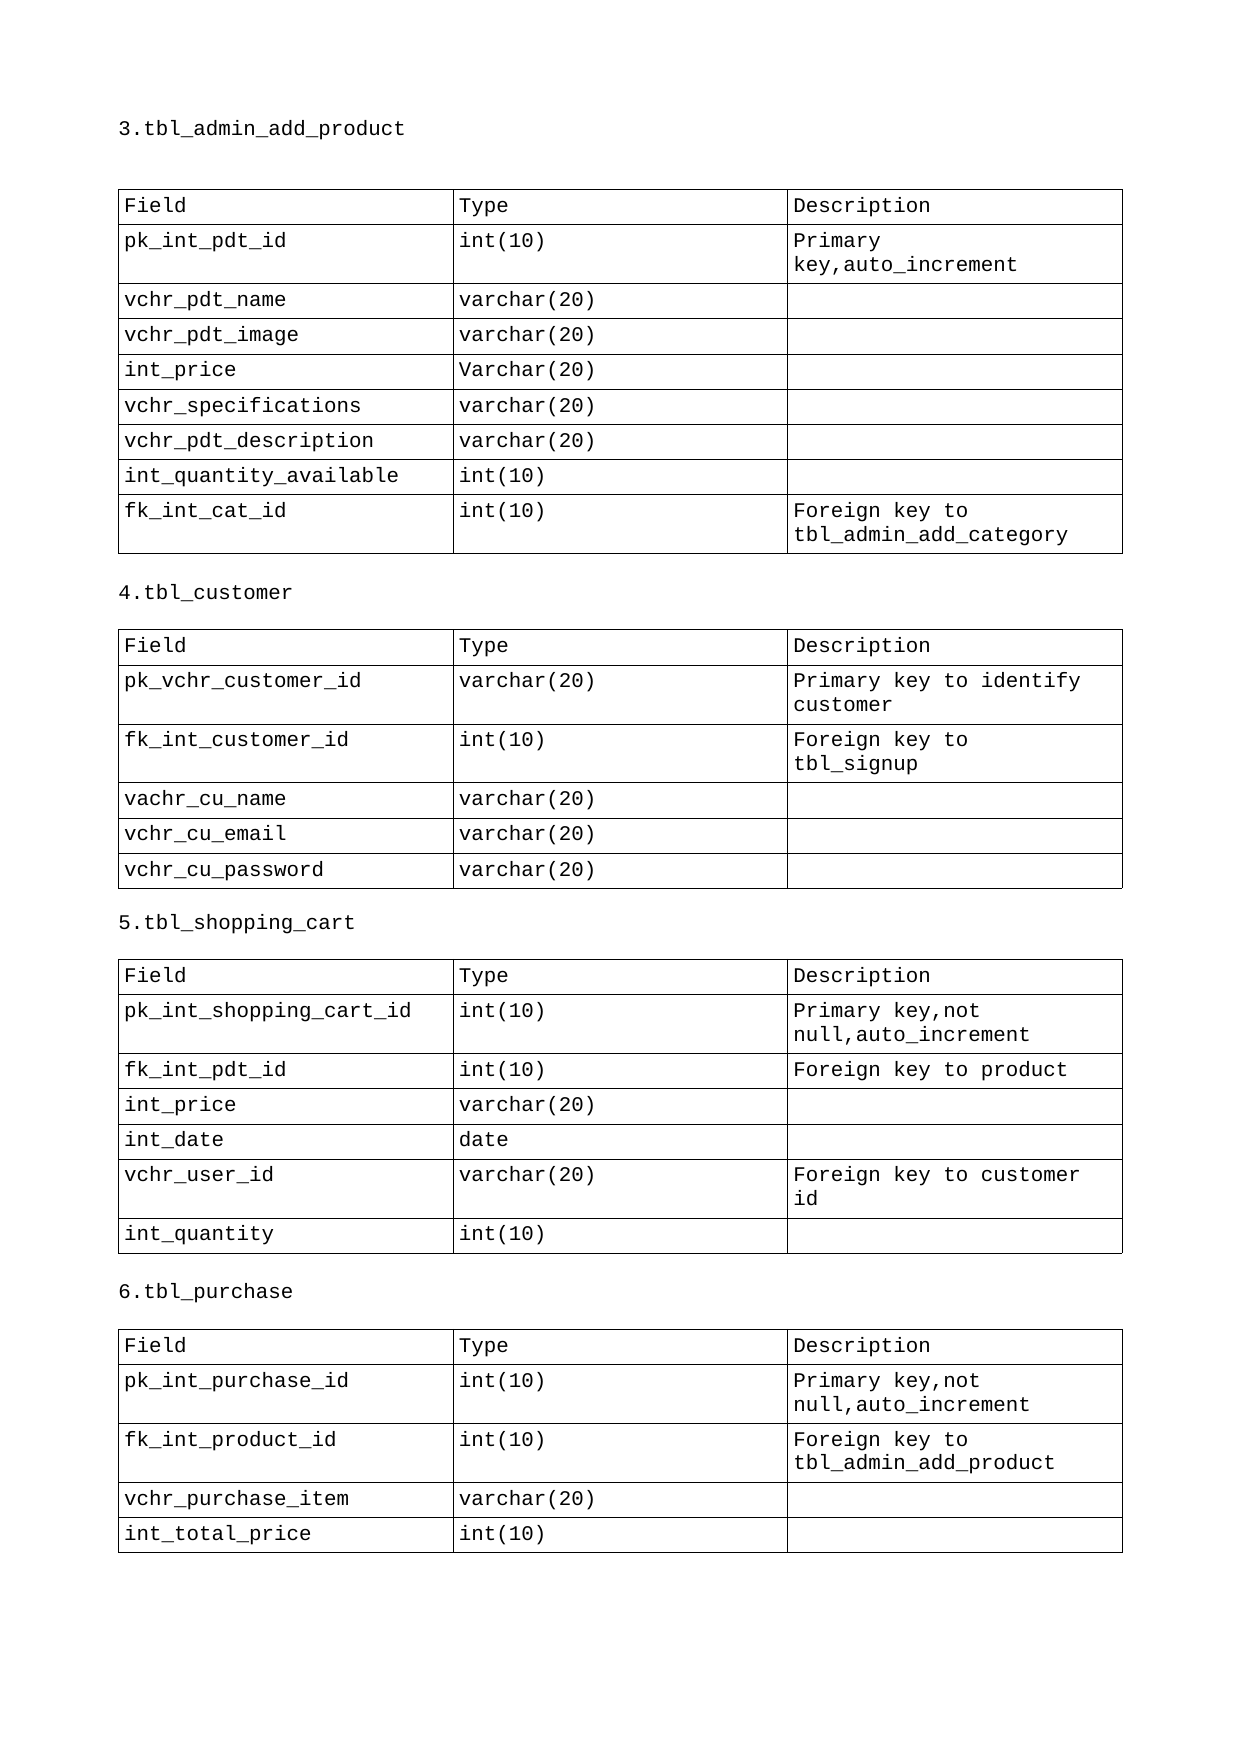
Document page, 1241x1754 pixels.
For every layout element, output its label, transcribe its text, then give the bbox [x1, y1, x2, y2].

table_cell [788, 854, 1122, 888]
table_cell [788, 1219, 1122, 1253]
table_cell [788, 1483, 1122, 1517]
table_cell fk_int_cat_id [119, 495, 453, 553]
table_cell int(10) [454, 725, 787, 782]
table_cell int(10) [454, 1219, 787, 1253]
table_cell Primary key to identify customer [788, 666, 1122, 723]
text 4.tbl_customer [118, 582, 1122, 606]
table_cell vchr_pdt_image [119, 319, 453, 353]
table_cell int(10) [454, 495, 787, 553]
table_cell Foreign key to product [788, 1054, 1122, 1088]
table_cell fk_int_product_id [119, 1424, 453, 1482]
table_cell Primary key,auto_increment [788, 225, 1122, 283]
table_header Type [454, 1330, 787, 1364]
table_cell varchar(20) [454, 819, 787, 853]
table_cell varchar(20) [454, 854, 787, 888]
table_header Type [454, 190, 787, 224]
table_cell vchr_cu_password [119, 854, 453, 888]
table_cell int(10) [454, 1365, 787, 1423]
table_cell int_price [119, 1089, 453, 1123]
table_cell int_date [119, 1125, 453, 1159]
table_cell pk_int_shopping_cart_id [119, 995, 453, 1053]
text 5.tbl_shopping_cart [118, 912, 1122, 935]
table_header Description [788, 1330, 1122, 1364]
table_cell int_quantity_available [119, 460, 453, 494]
text 6.tbl_purchase [118, 1282, 1122, 1305]
table_header Field [119, 190, 453, 224]
table_cell Primary key,not null,auto_increment [788, 1365, 1122, 1423]
table_cell int_total_price [119, 1518, 453, 1552]
table_cell date [454, 1125, 787, 1159]
table_cell pk_int_pdt_id [119, 225, 453, 283]
table_cell Foreign key to tbl_admin_add_category [788, 495, 1122, 553]
table_header Field [119, 960, 453, 994]
table_cell int(10) [454, 1518, 787, 1552]
table_cell int_price [119, 355, 453, 389]
table_header Field [119, 630, 453, 664]
table_cell Foreign key to tbl_signup [788, 725, 1122, 782]
table_cell [788, 783, 1122, 817]
table_cell varchar(20) [454, 1483, 787, 1517]
table_cell vchr_pdt_name [119, 284, 453, 318]
table_cell int_quantity [119, 1219, 453, 1253]
table_cell varchar(20) [454, 783, 787, 817]
table_header Field [119, 1330, 453, 1364]
table_cell [788, 1518, 1122, 1552]
table_cell varchar(20) [454, 1089, 787, 1123]
table_cell [788, 1089, 1122, 1123]
table_cell varchar(20) [454, 284, 787, 318]
table_cell vchr_specifications [119, 390, 453, 424]
table_cell int(10) [454, 1054, 787, 1088]
table_cell vchr_purchase_item [119, 1483, 453, 1517]
table_cell [788, 425, 1122, 459]
table_cell vchr_user_id [119, 1160, 453, 1217]
table_header Description [788, 630, 1122, 664]
table_cell vchr_pdt_description [119, 425, 453, 459]
text 3.tbl_admin_add_product [118, 118, 1122, 142]
table_cell int(10) [454, 225, 787, 283]
table_cell int(10) [454, 995, 787, 1053]
table_cell varchar(20) [454, 390, 787, 424]
table_header Description [788, 960, 1122, 994]
table_cell varchar(20) [454, 1160, 787, 1217]
table_cell [788, 460, 1122, 494]
table_cell Foreign key to customer id [788, 1160, 1122, 1217]
table_cell pk_int_purchase_id [119, 1365, 453, 1423]
table_cell varchar(20) [454, 666, 787, 723]
table_cell Primary key,not null,auto_increment [788, 995, 1122, 1053]
table_cell varchar(20) [454, 319, 787, 353]
table_cell fk_int_customer_id [119, 725, 453, 782]
table_cell Foreign key to tbl_admin_add_product [788, 1424, 1122, 1482]
table_cell pk_vchr_customer_id [119, 666, 453, 723]
table_cell [788, 390, 1122, 424]
table_cell fk_int_pdt_id [119, 1054, 453, 1088]
table_cell int(10) [454, 1424, 787, 1482]
table_cell vachr_cu_name [119, 783, 453, 817]
table_cell Varchar(20) [454, 355, 787, 389]
table_cell int(10) [454, 460, 787, 494]
table_header Type [454, 960, 787, 994]
table_cell varchar(20) [454, 425, 787, 459]
table_header Description [788, 190, 1122, 224]
table_cell [788, 319, 1122, 353]
table_header Type [454, 630, 787, 664]
table_cell [788, 819, 1122, 853]
table_cell vchr_cu_email [119, 819, 453, 853]
table_cell [788, 284, 1122, 318]
table_cell [788, 1125, 1122, 1159]
table_cell [788, 355, 1122, 389]
